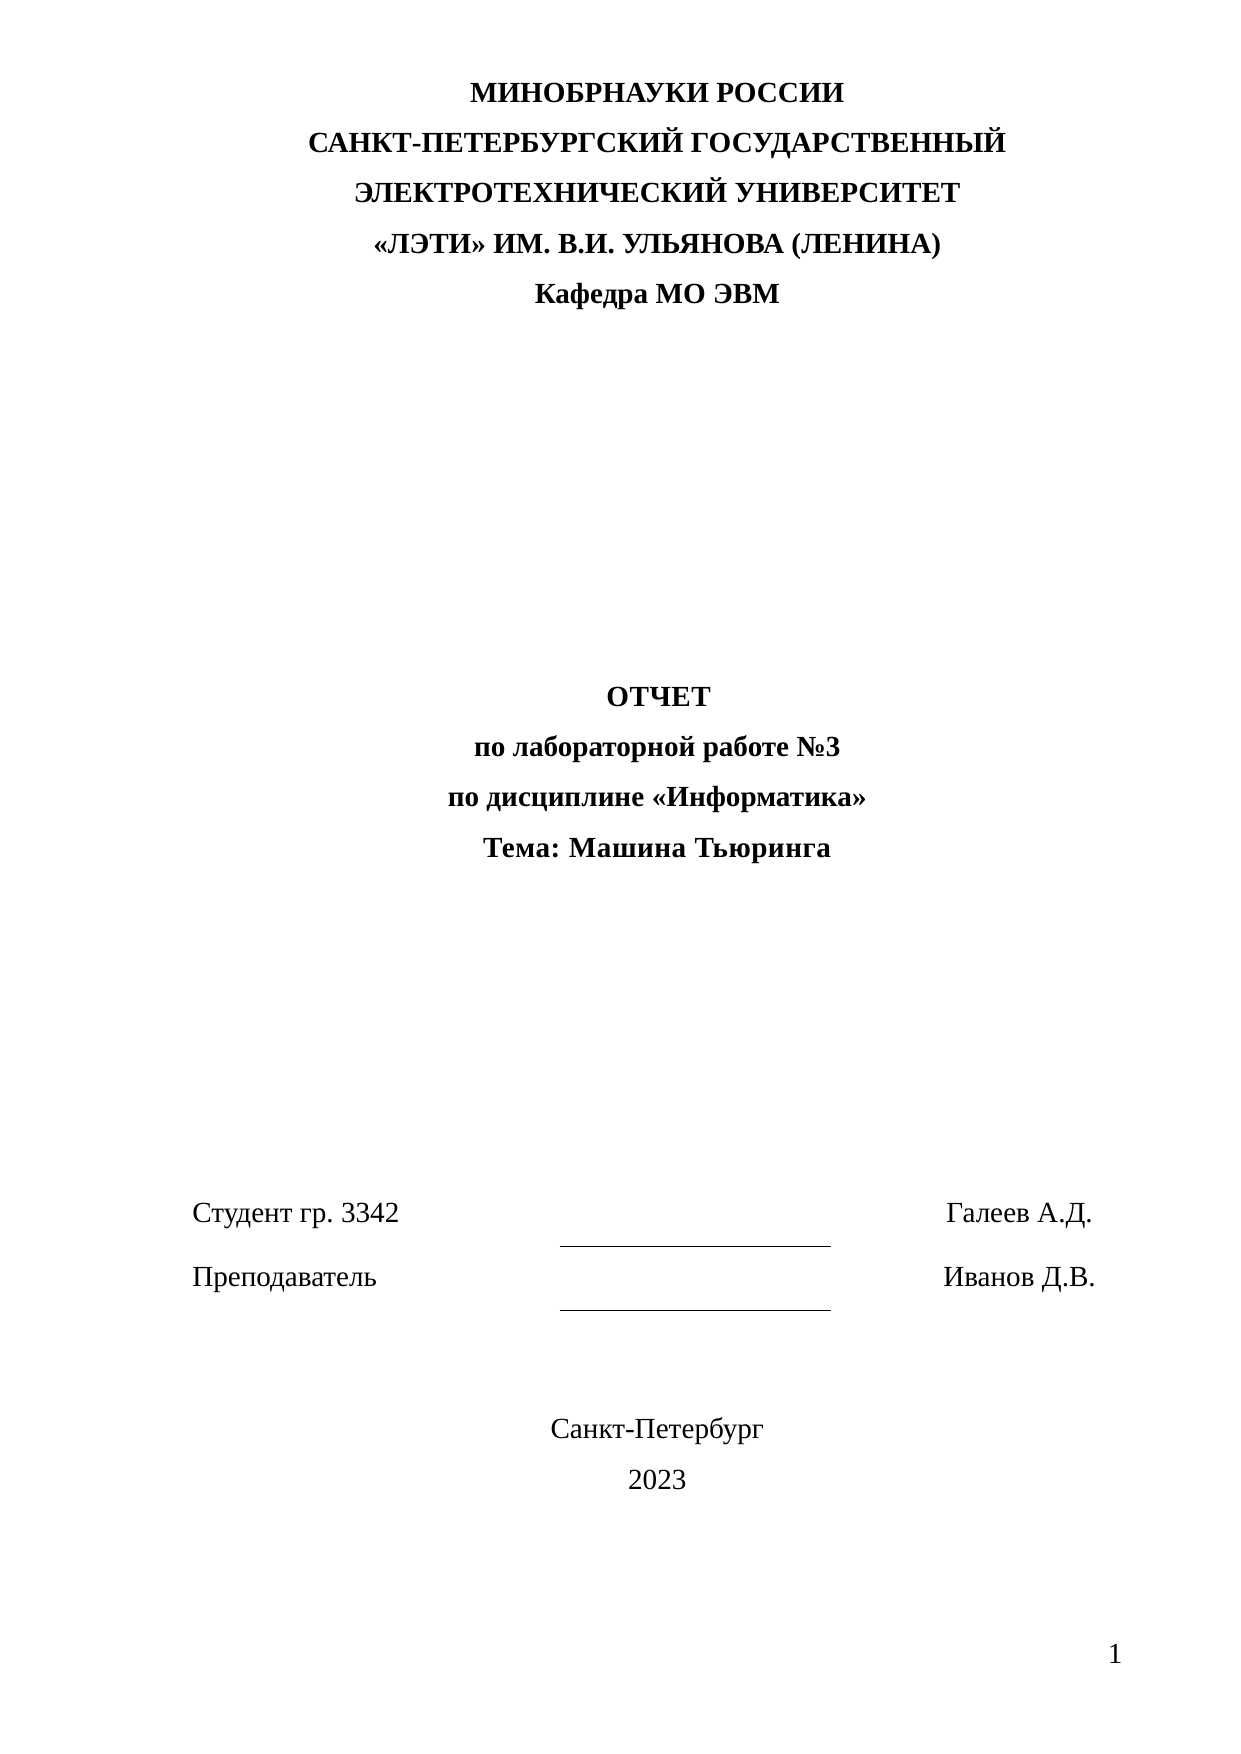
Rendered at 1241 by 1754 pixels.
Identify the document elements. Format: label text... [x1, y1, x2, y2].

text Санкт-Петербургский государственный [118, 125, 1122, 159]
table_cell [560, 1247, 831, 1310]
table_header [560, 1182, 831, 1246]
text электротехнический университет [118, 176, 1122, 209]
text МИНОБРНАУКИ РОССИИ [118, 75, 1122, 108]
table_cell Преподаватель [107, 1246, 560, 1310]
text Санкт-Петербург [118, 1411, 1122, 1445]
text отчет [118, 679, 1122, 712]
table_header Студент гр. 3342 [107, 1182, 560, 1246]
text по дисциплине «Информатика» [118, 779, 1122, 813]
table_cell Иванов Д.В. [831, 1246, 1133, 1310]
text Тема: Машина Тьюринга [118, 830, 1122, 863]
text по лабораторной работе №3 [118, 729, 1122, 763]
table_header Галеев А.Д. [831, 1182, 1133, 1246]
text 2023 [118, 1462, 1122, 1495]
text «ЛЭТИ» им. В.И. Ульянова (Ленина) [118, 226, 1122, 259]
text Кафедра МО ЭВМ [118, 276, 1122, 310]
